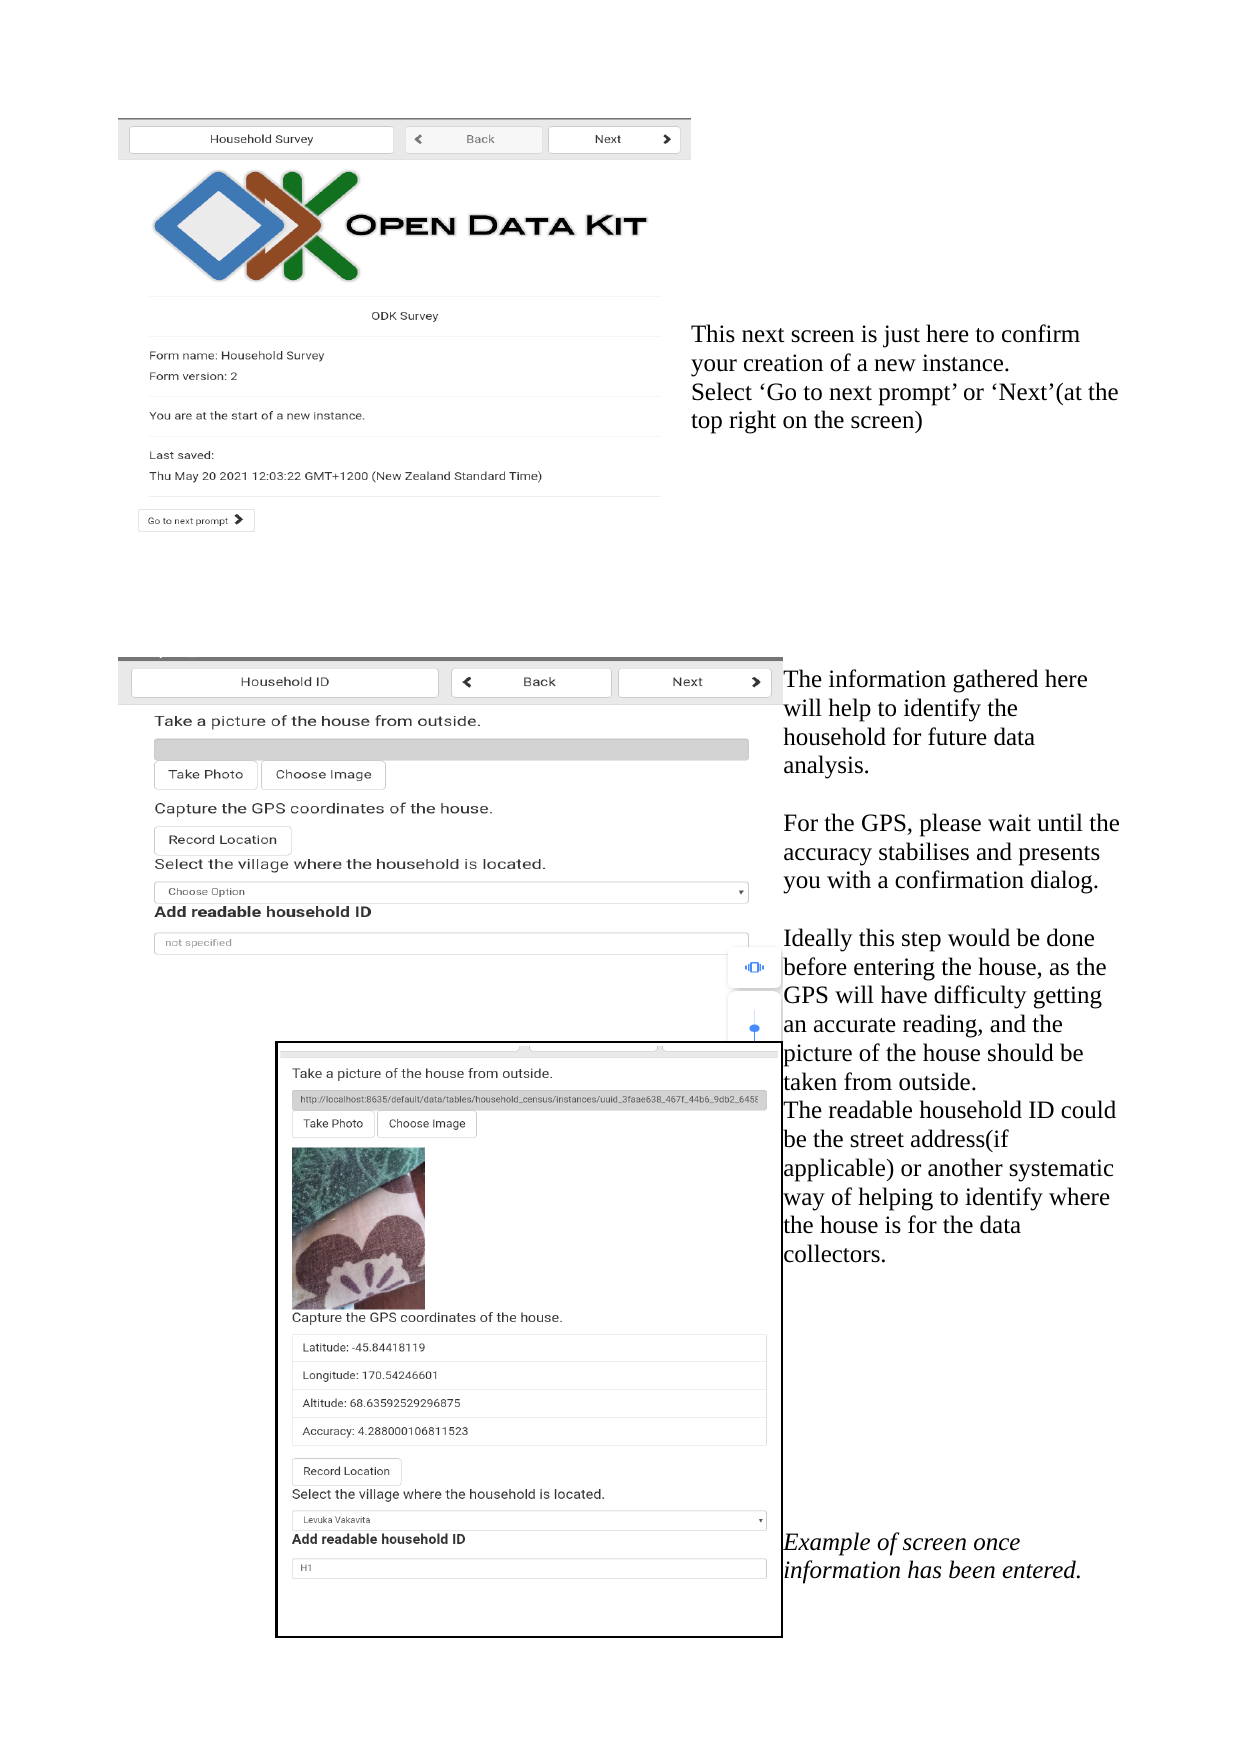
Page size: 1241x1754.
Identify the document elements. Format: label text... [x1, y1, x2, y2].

text Ideally this step would be done before entering the house, as the GPS will have difficulty getting an accurate reading, and the picture of the house should be taken from outside. [783, 923, 1122, 1096]
text This next screen is just here to confirm your creation of a new instance. [691, 319, 1122, 377]
text Select ‘Go to next prompt’ or ‘Next’(at the top right on the screen) [691, 377, 1122, 434]
picture [118, 657, 783, 1155]
text [278, 1043, 781, 1636]
text The information gathered here will help to identify the household for future data analysis. [783, 664, 1122, 779]
text [118, 1527, 275, 1584]
text [118, 1155, 275, 1268]
picture [280, 1046, 778, 1634]
picture [118, 118, 691, 627]
text The readable household ID could be the street address(if applicable) or another systematic way of helping to identify where the house is for the data collectors. [783, 1096, 1122, 1268]
text For the GPS, please wait until the accuracy stabilises and presents you with a confirmation dialog. [783, 808, 1122, 894]
text Example of screen once information has been entered. [783, 1527, 1122, 1584]
